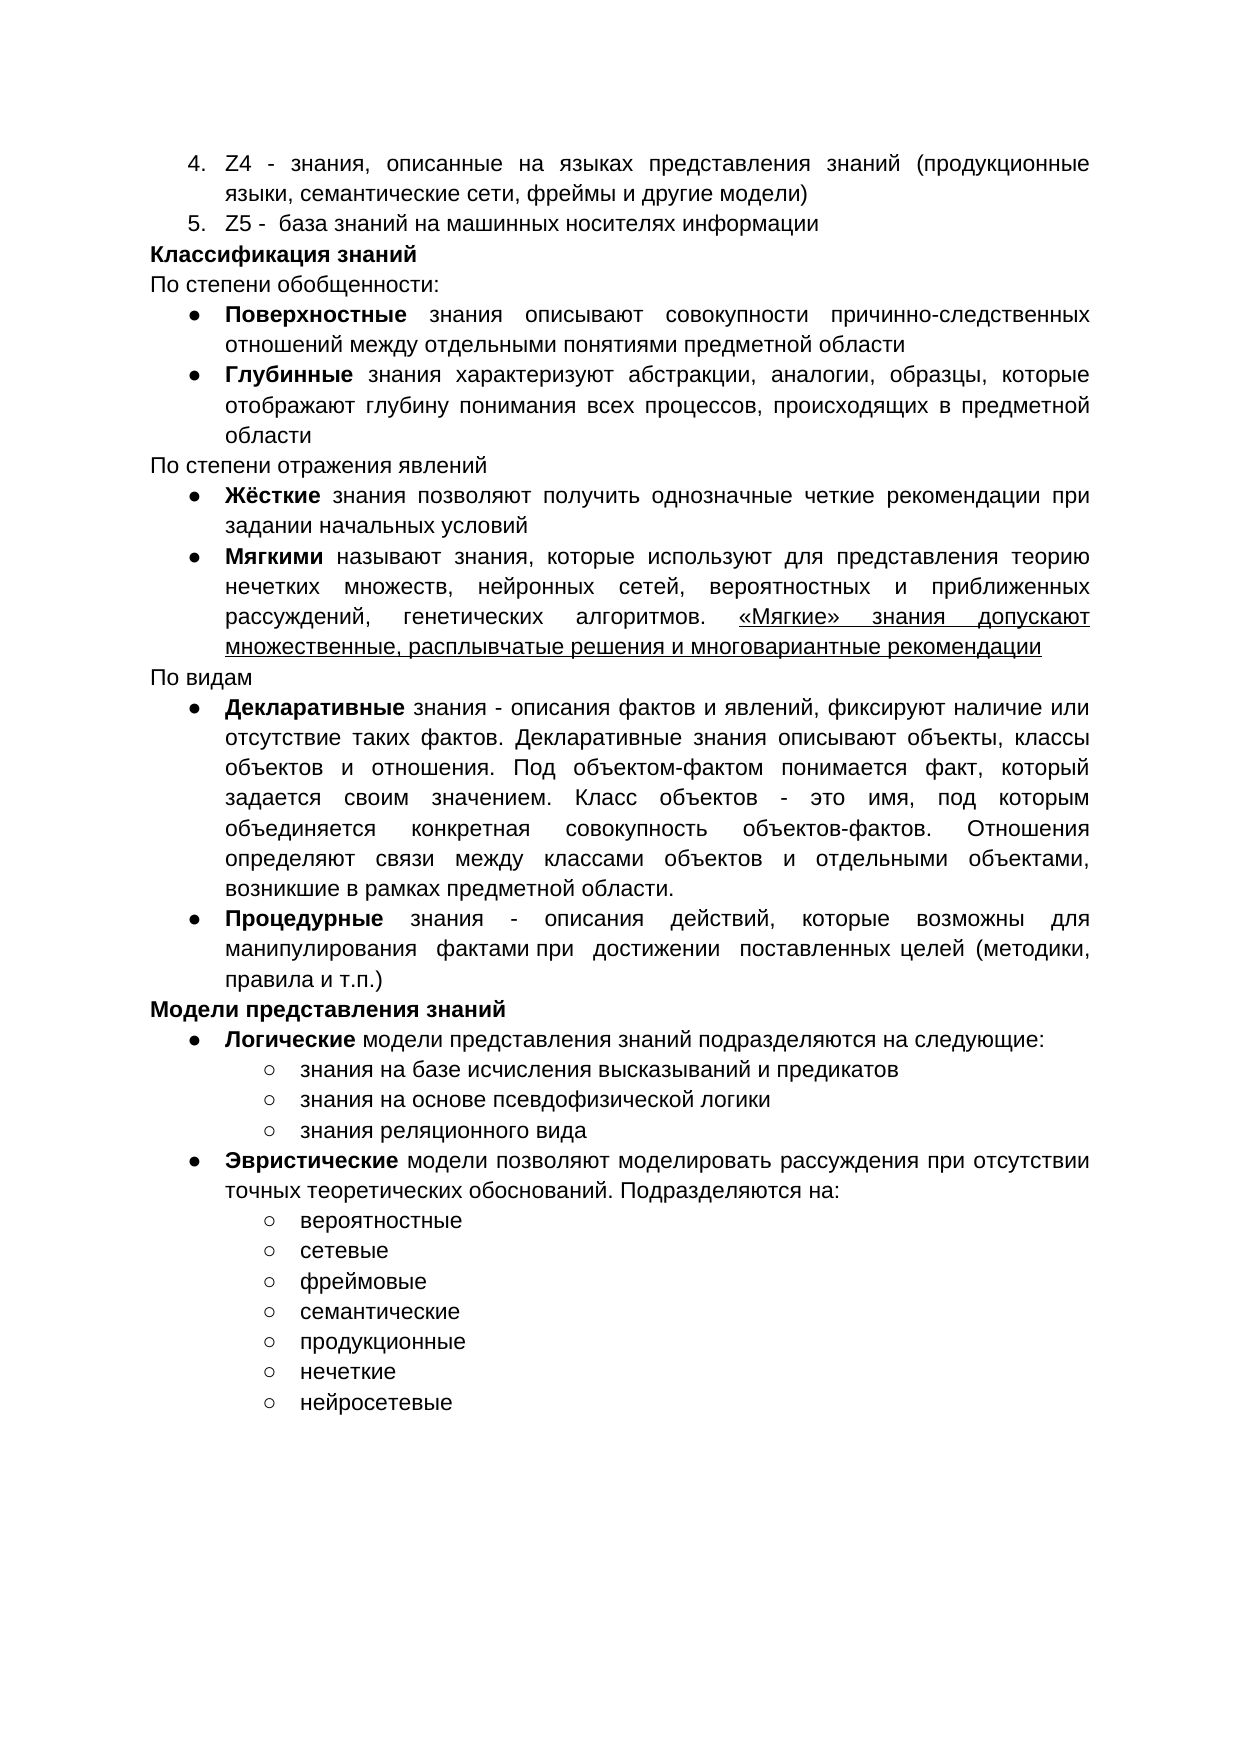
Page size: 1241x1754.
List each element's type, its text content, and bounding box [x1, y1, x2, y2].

list семантические [262, 1298, 1090, 1324]
list Декларативные знания - описания фактов и явлений, фиксируют наличие или отсутствие таких фактов. Декларативные знания описывают объекты, классы объектов и отношения. Под объектом-фактом понимается факт, который задается своим значением. Класс объектов - это имя, под которым объединяется конкретная совокупность объектов-фактов. Отношения определяют связи между классами объектов и отдельными объектами, возникшие в рамках предметной области. [187, 694, 1090, 901]
list знания на основе псевдофизической логики [262, 1086, 1090, 1113]
list Логические модели представления знаний подразделяются на следующие: [187, 1026, 1090, 1052]
list знания на базе исчисления высказываний и предикатов [262, 1056, 1090, 1083]
list вероятностные [262, 1207, 1090, 1234]
text По видам [150, 663, 1090, 690]
list фреймовые [262, 1268, 1090, 1294]
list нейросетевые [262, 1388, 1090, 1415]
list продукционные [262, 1328, 1090, 1354]
list Эвристические модели позволяют моделировать рассуждения при отсутствии точных теоретических обоснований. Подразделяются на: [187, 1147, 1090, 1203]
list нечеткие [262, 1358, 1090, 1385]
list Мягкими называют знания, которые используют для представления теорию нечетких множеств, нейронных сетей, вероятностных и приближенных рассуждений, генетических алгоритмов. «Мягкие» знания допускают множественные, расплывчатые решения и многовариантные рекомендации [187, 543, 1090, 660]
list Z5 - база знаний на машинных носителях информации [187, 210, 1090, 237]
list Z4 - знания, описанные на языках представления знаний (продукционные языки, семантические сети, фреймы и другие модели) [187, 150, 1090, 207]
list Процедурные знания - описания действий, которые возможны для манипулирования фактами при достижении поставленных целей (методики, правила и т.п.) [187, 905, 1090, 992]
list Глубинные знания характеризуют абстракции, аналогии, образцы, которые отображают глубину понимания всех процессов, происходящих в предметной области [187, 361, 1090, 448]
text Классификация знаний [150, 241, 1090, 267]
text Модели представления знаний [150, 996, 1090, 1022]
text По степени отражения явлений [150, 452, 1090, 478]
list Поверхностные знания описывают совокупности причинно-следственных отношений между отдельными понятиями предметной области [187, 301, 1090, 358]
text По степени обобщенности: [150, 271, 1090, 297]
list сетевые [262, 1237, 1090, 1264]
list знания реляционного вида [262, 1117, 1090, 1143]
list Жёсткие знания позволяют получить однозначные четкие рекомендации при задании начальных условий [187, 482, 1090, 539]
